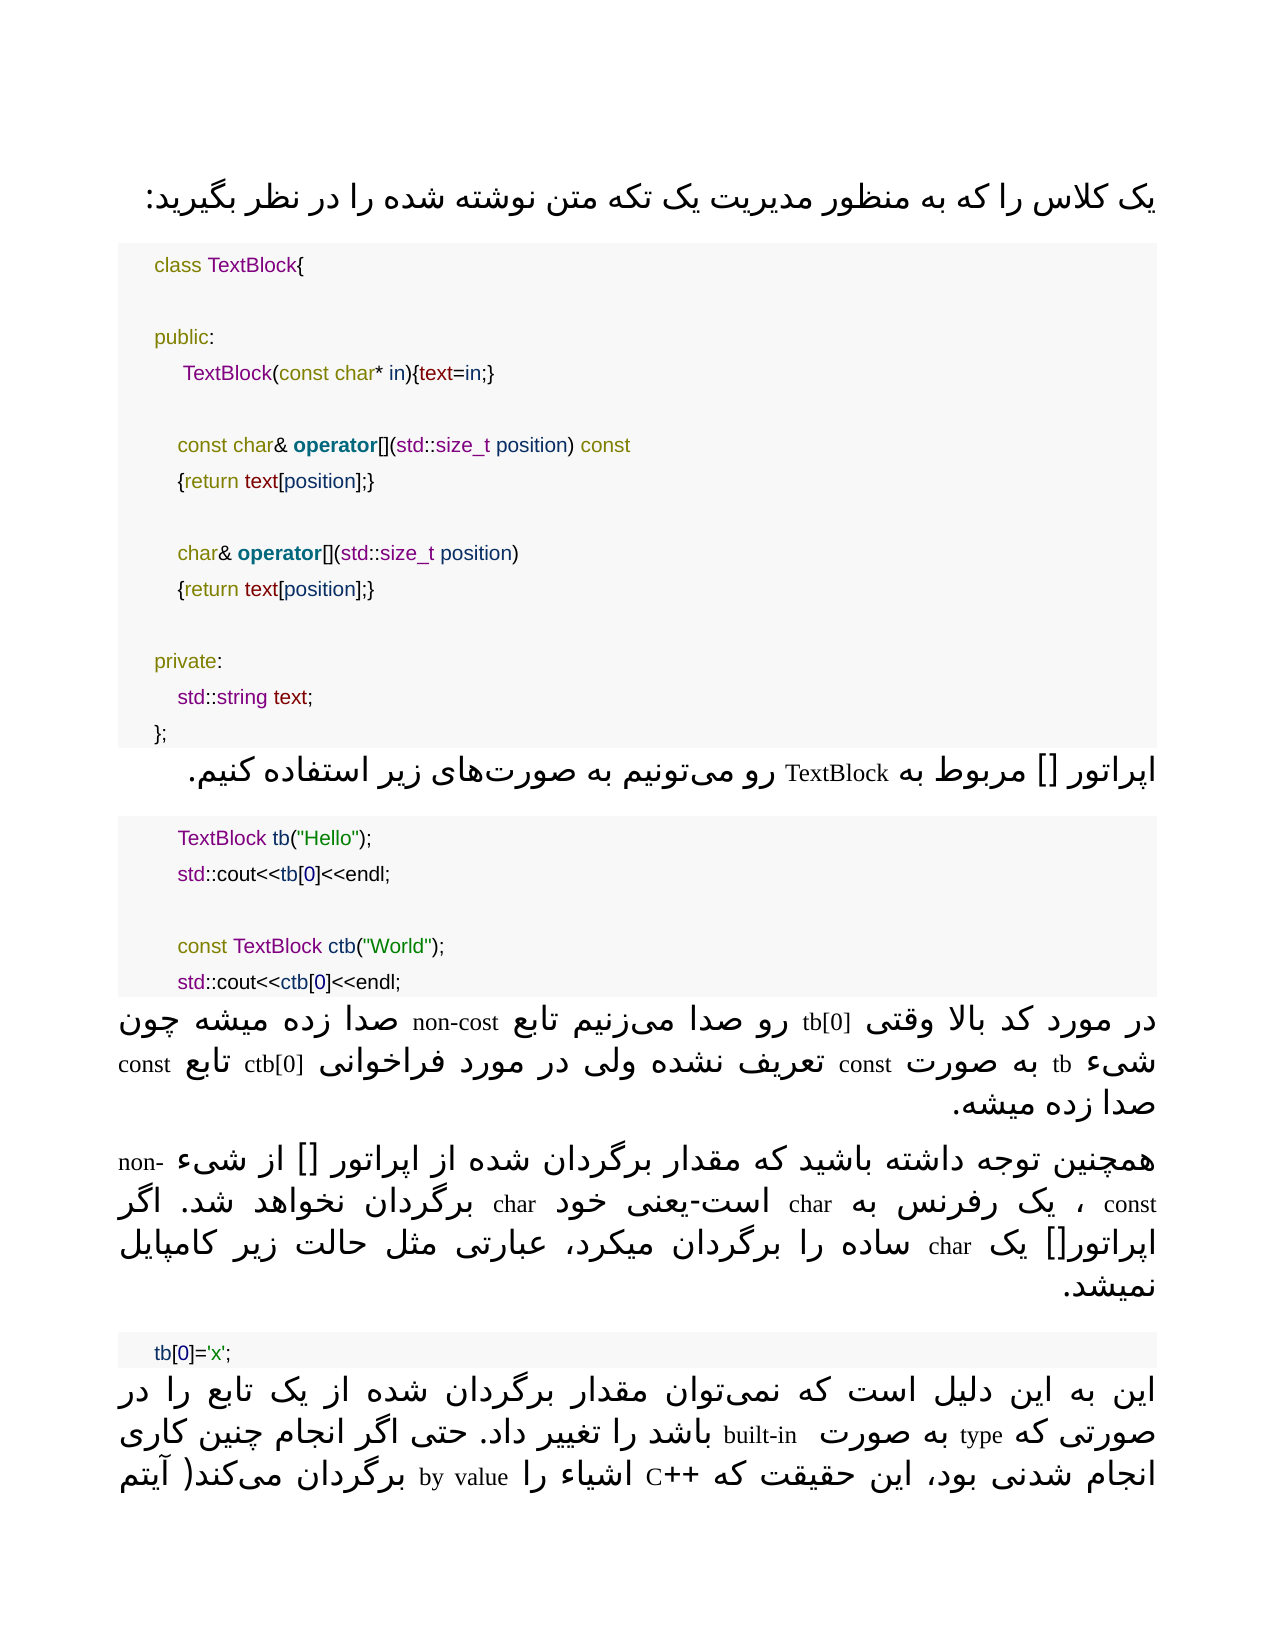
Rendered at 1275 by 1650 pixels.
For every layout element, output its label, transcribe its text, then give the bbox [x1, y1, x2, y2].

text TextBlock tb("Hello"); [118, 816, 1157, 852]
text public: [118, 315, 1157, 351]
text const char& operator[](std::size_t position) const [118, 423, 1157, 459]
text }; [118, 712, 1157, 748]
text tb[0]='x'; [118, 1332, 1157, 1368]
text همچنین توجه داشته باشید که مقدار برگردان شده از اپراتور [] از شیء non-const ، یک رفرنس به char است-یعنی خود char برگردان نخواهد شد. اگر اپراتور[] یک char ساده را برگردان میکرد، عبارتی مثل حالت زیر کامپایل نمیشد. [118, 1137, 1157, 1305]
text یک کلاس را که به منظور مدیریت یک تکه متن نوشته شده را در نظر بگیرید: [118, 175, 1157, 217]
text std::cout<<ctb[0]<<endl; [118, 961, 1157, 997]
text std::cout<<tb[0]<<endl; [118, 852, 1157, 888]
text در مورد کد بالا وقتی tb[0] رو صدا می‌زنیم تابع non-cost صدا زده میشه چون شیء tb به صورت const تعریف نشده ولی در مورد فراخوانی ctb[0] تابع const صدا زده میشه. [118, 997, 1157, 1122]
text این به این دلیل است که نمی‌توان مقدار برگردان شده از یک تابع را در صورتی که type به صورت built-in باشد را تغییر داد. حتی اگر انجام چنین کاری انجام شدنی بود، این حقیقت که ++C اشیاء را by value برگردان می‌کند( آیتم شماره ۲۰ را برای این مورد ببینید)، این معنی را خواهد داشت که یک کپی از tb.text[0] تغییر پیدا خواهد کرد، نه خود tb.text[0]، و این رفتاری نیست که شما بخواهید. [118, 1368, 1157, 1493]
text char& operator[](std::size_t position) [118, 532, 1157, 568]
text class TextBlock{ [118, 243, 1157, 279]
text {return text[position];} [118, 459, 1157, 496]
text std::string text; [118, 676, 1157, 712]
text {return text[position];} [118, 568, 1157, 604]
text TextBlock(const char* in){text=in;} [118, 351, 1157, 387]
text اپراتور [] مربوط به TextBlock رو می‌تونیم به صورت‌های زیر استفاده کنیم. [118, 748, 1157, 790]
text private: [118, 640, 1157, 676]
text const TextBlock ctb("World"); [118, 924, 1157, 961]
